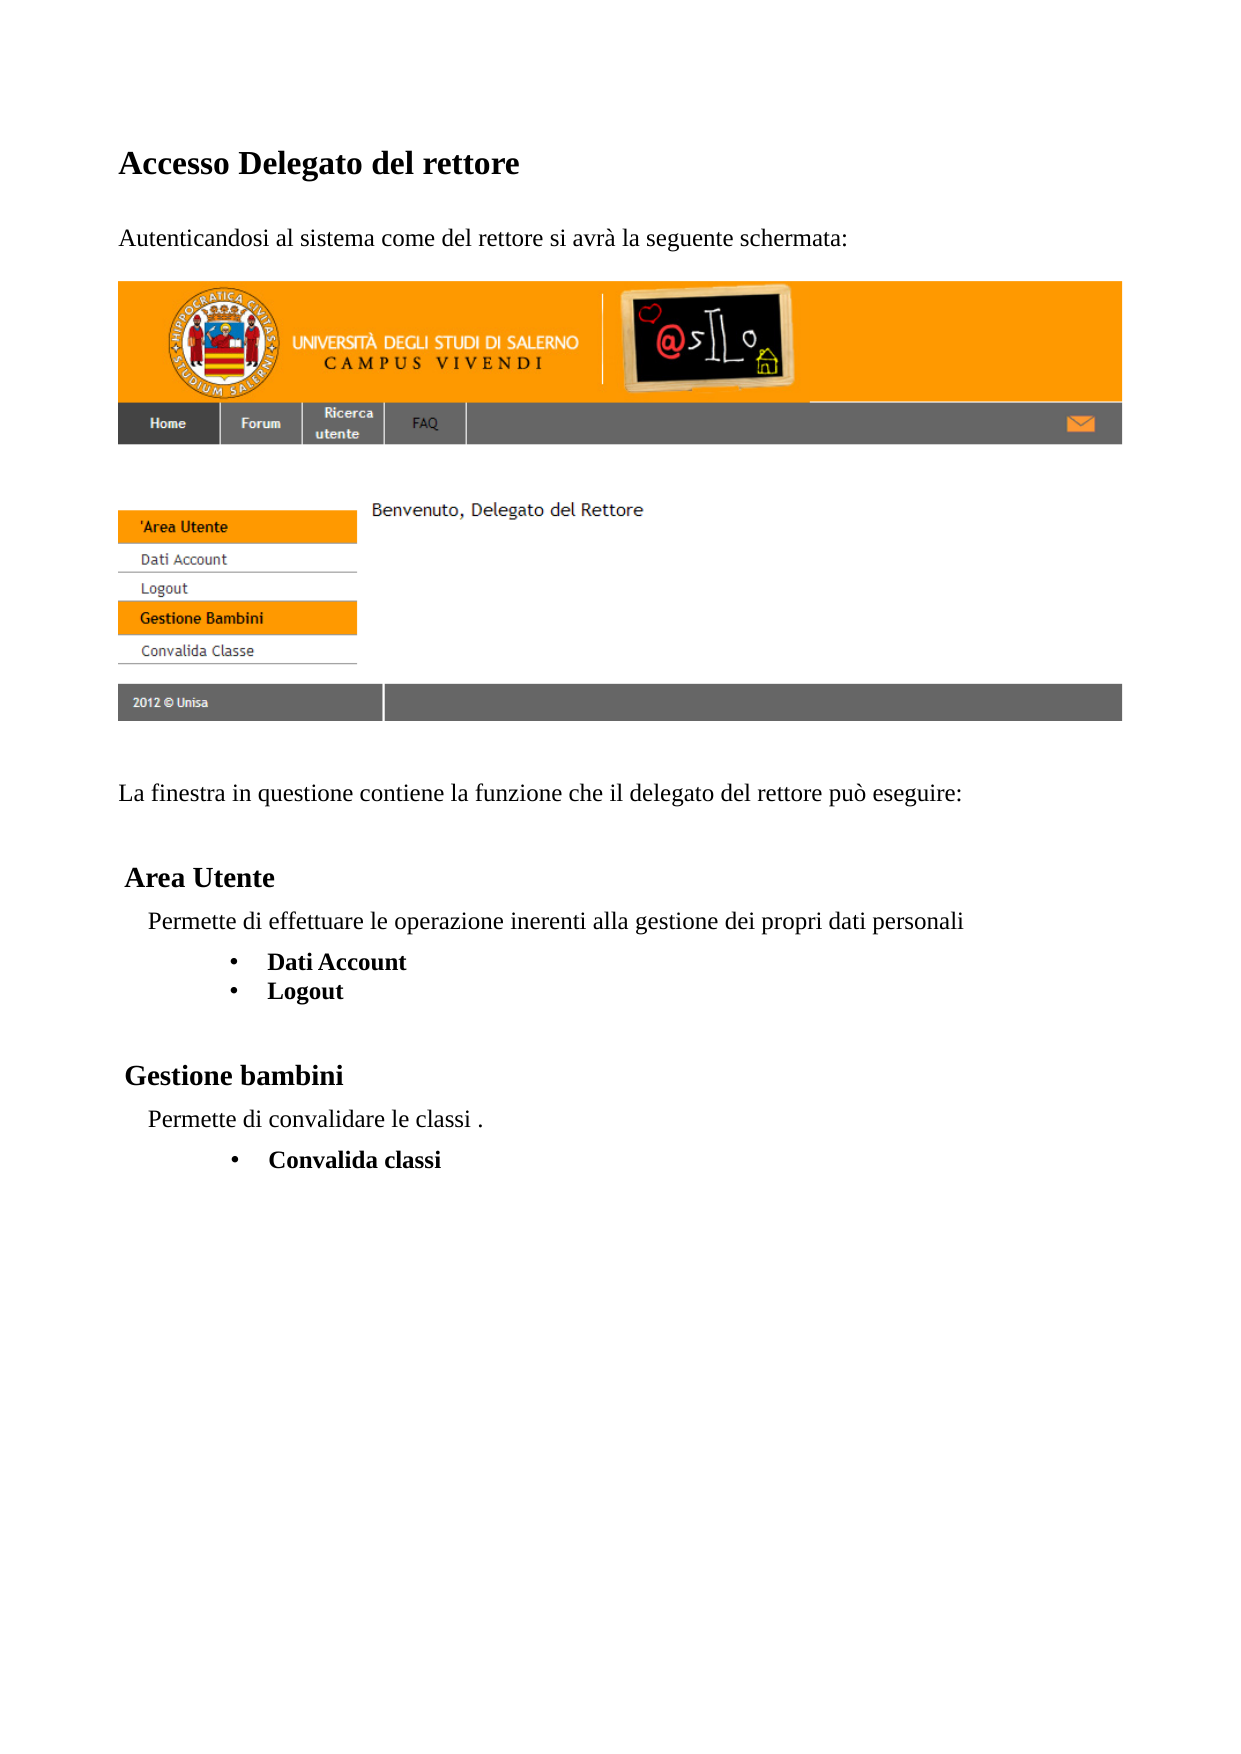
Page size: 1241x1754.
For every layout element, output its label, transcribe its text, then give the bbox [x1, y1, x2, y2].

text Autenticandosi al sistema come del rettore si avrà la seguente schermata: [118, 223, 1122, 252]
list Logout [229, 976, 1122, 1004]
subtitle Gestione bambini [124, 1058, 1122, 1092]
picture [118, 280, 1123, 721]
list Dati Account [229, 947, 1122, 976]
list Convalida classi [231, 1145, 1122, 1174]
subtitle Accesso Delegato del rettore [118, 143, 1122, 182]
text La finestra in questione contiene la funzione che il delegato del rettore può eseguire: [118, 778, 1122, 806]
text Permette di convalidare le classi . [118, 1104, 1122, 1133]
subtitle Area Utente [124, 860, 1122, 893]
text Permette di effettuare le operazione inerenti alla gestione dei propri dati personali [118, 906, 1122, 934]
